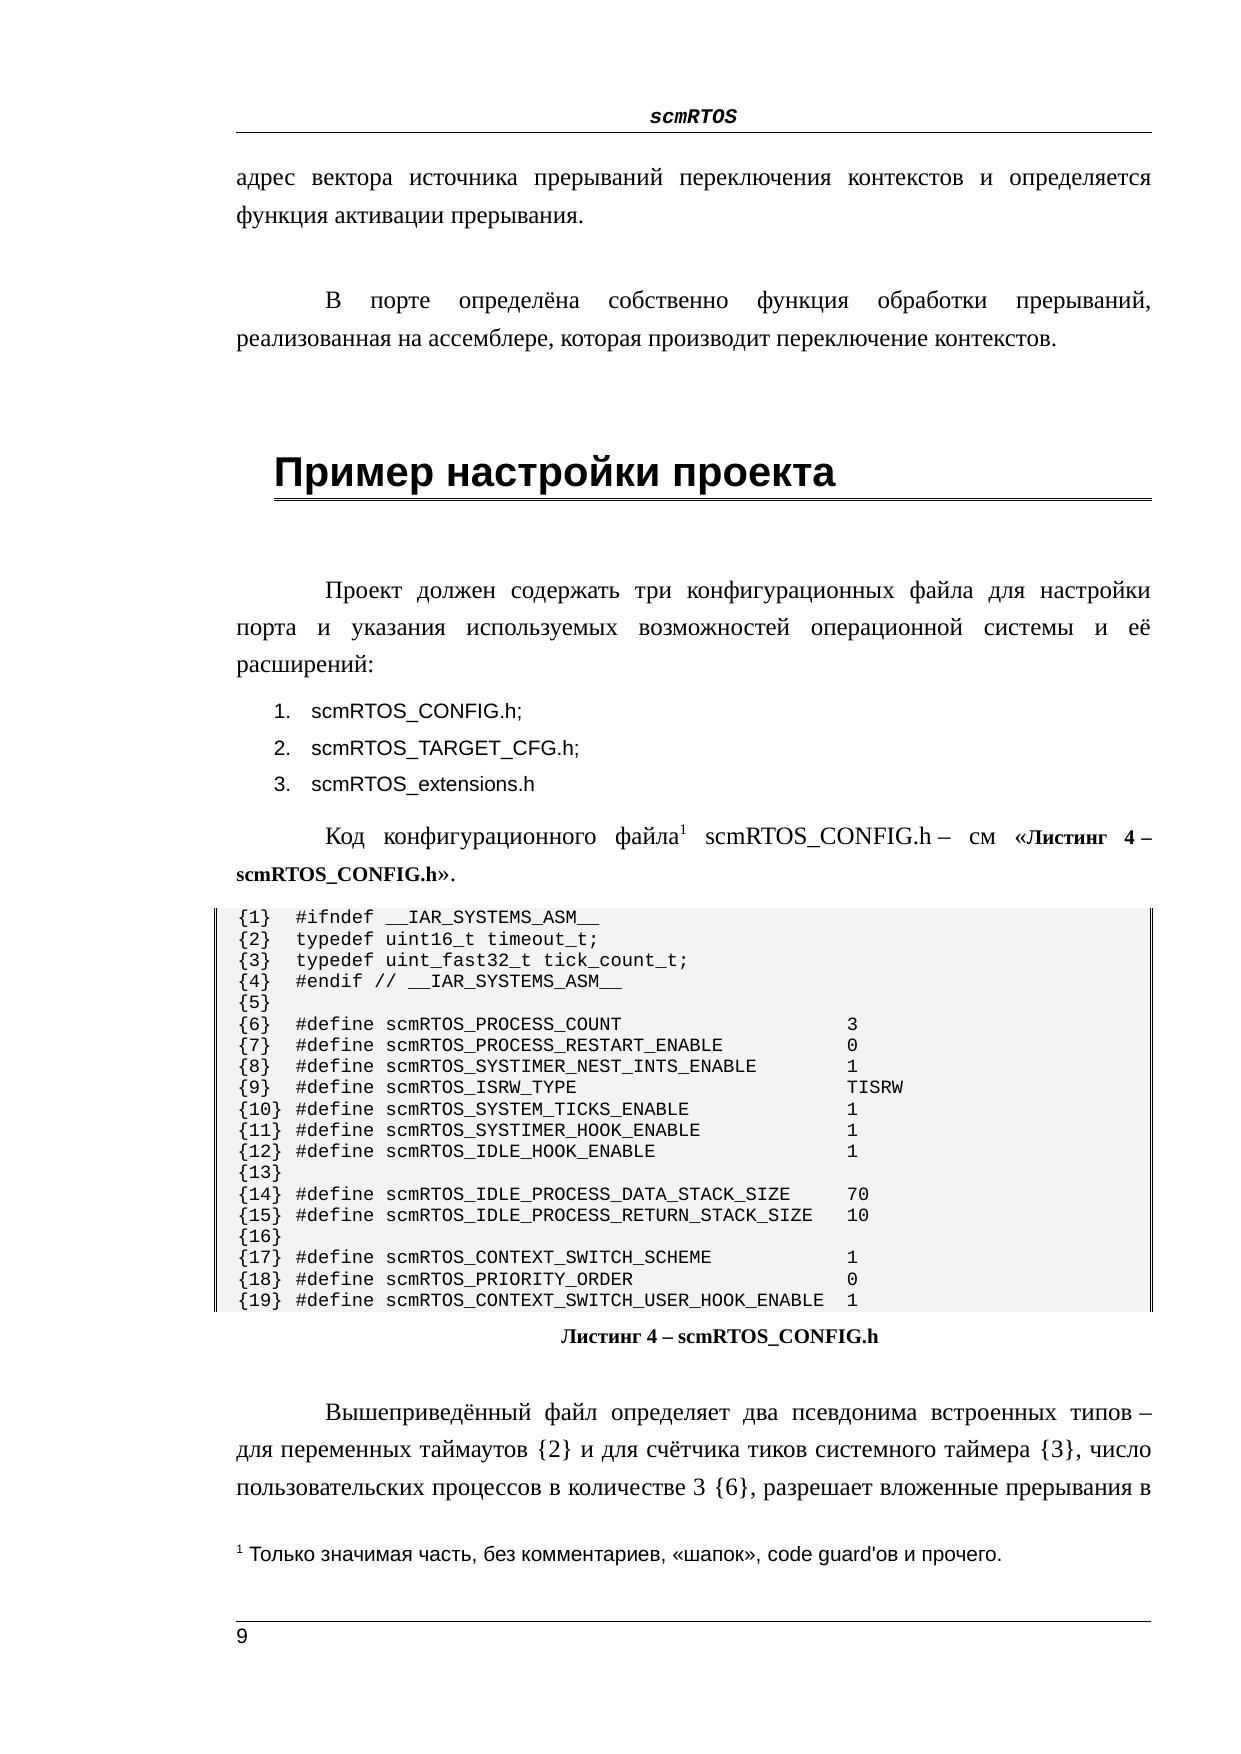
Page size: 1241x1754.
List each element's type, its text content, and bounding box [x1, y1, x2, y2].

text В порте определёна собственно функция обработки прерываний, реализованная на ассемблере, которая производит переключение контекстов. [236, 286, 1152, 352]
text Код конфигурационного файла scmRTOS_CONFIG.h – см «Листинг 4 – scmRTOS_CONFIG.h». [236, 821, 1152, 887]
list #define scmRTOS_CONTEXT_SWITCH_SCHEME 1 [217, 1248, 1150, 1269]
subtitle Пример настройки проекта [274, 448, 1152, 498]
text Только значимая часть, без комментариев, «шапок», code guard'ов и прочего. [236, 1542, 1152, 1566]
list scmRTOS_TARGET_CFG.h; [274, 736, 1152, 760]
list scmRTOS_CONFIG.h; [274, 699, 1152, 723]
list #define scmRTOS_CONTEXT_SWITCH_USER_HOOK_ENABLE 1 [217, 1291, 1150, 1312]
list #define scmRTOS_SYSTEM_TICKS_ENABLE 1 [217, 1099, 1150, 1121]
list #define scmRTOS_IDLE_PROCESS_RETURN_STACK_SIZE 10 [217, 1206, 1150, 1227]
list #define scmRTOS_PRIORITY_ORDER 0 [217, 1269, 1150, 1291]
list #define scmRTOS_ISRW_TYPE TISRW [217, 1078, 1150, 1099]
list #define scmRTOS_IDLE_HOOK_ENABLE 1 [217, 1142, 1150, 1163]
list #define scmRTOS_IDLE_PROCESS_DATA_STACK_SIZE 70 [217, 1184, 1150, 1206]
list #define scmRTOS_SYSTIMER_NEST_INTS_ENABLE 1 [217, 1057, 1150, 1078]
list #endif // __IAR_SYSTEMS_ASM__ [217, 972, 1150, 993]
text Проект должен содержать три конфигурационных файла для настройки порта и указания используемых возможностей операционной системы и её расширений: [236, 575, 1152, 678]
list #define scmRTOS_SYSTIMER_HOOK_ENABLE 1 [217, 1121, 1150, 1142]
text Листинг 4 – scmRTOS_CONFIG.h [288, 1324, 1150, 1348]
text Вышеприведённый файл определяет два псевдонима встроенных типов – для переменных таймаутов {2} и для счётчика тиков системного таймера {3}, число пользовательских процессов в количестве 3 {6}, разрешает вложенные прерывания в [236, 1397, 1152, 1500]
list scmRTOS_extensions.h [274, 772, 1152, 796]
list #define scmRTOS_PROCESS_RESTART_ENABLE 0 [217, 1036, 1150, 1057]
list #ifndef __IAR_SYSTEMS_ASM__ [217, 908, 1150, 929]
list typedef uint_fast32_t tick_count_t; [217, 951, 1150, 972]
list #define scmRTOS_PROCESS_COUNT 3 [217, 1014, 1150, 1036]
list typedef uint16_t timeout_t; [217, 929, 1150, 951]
text адрес вектора источника прерываний переключения контекстов и определяется функция активации прерывания. [236, 162, 1152, 228]
